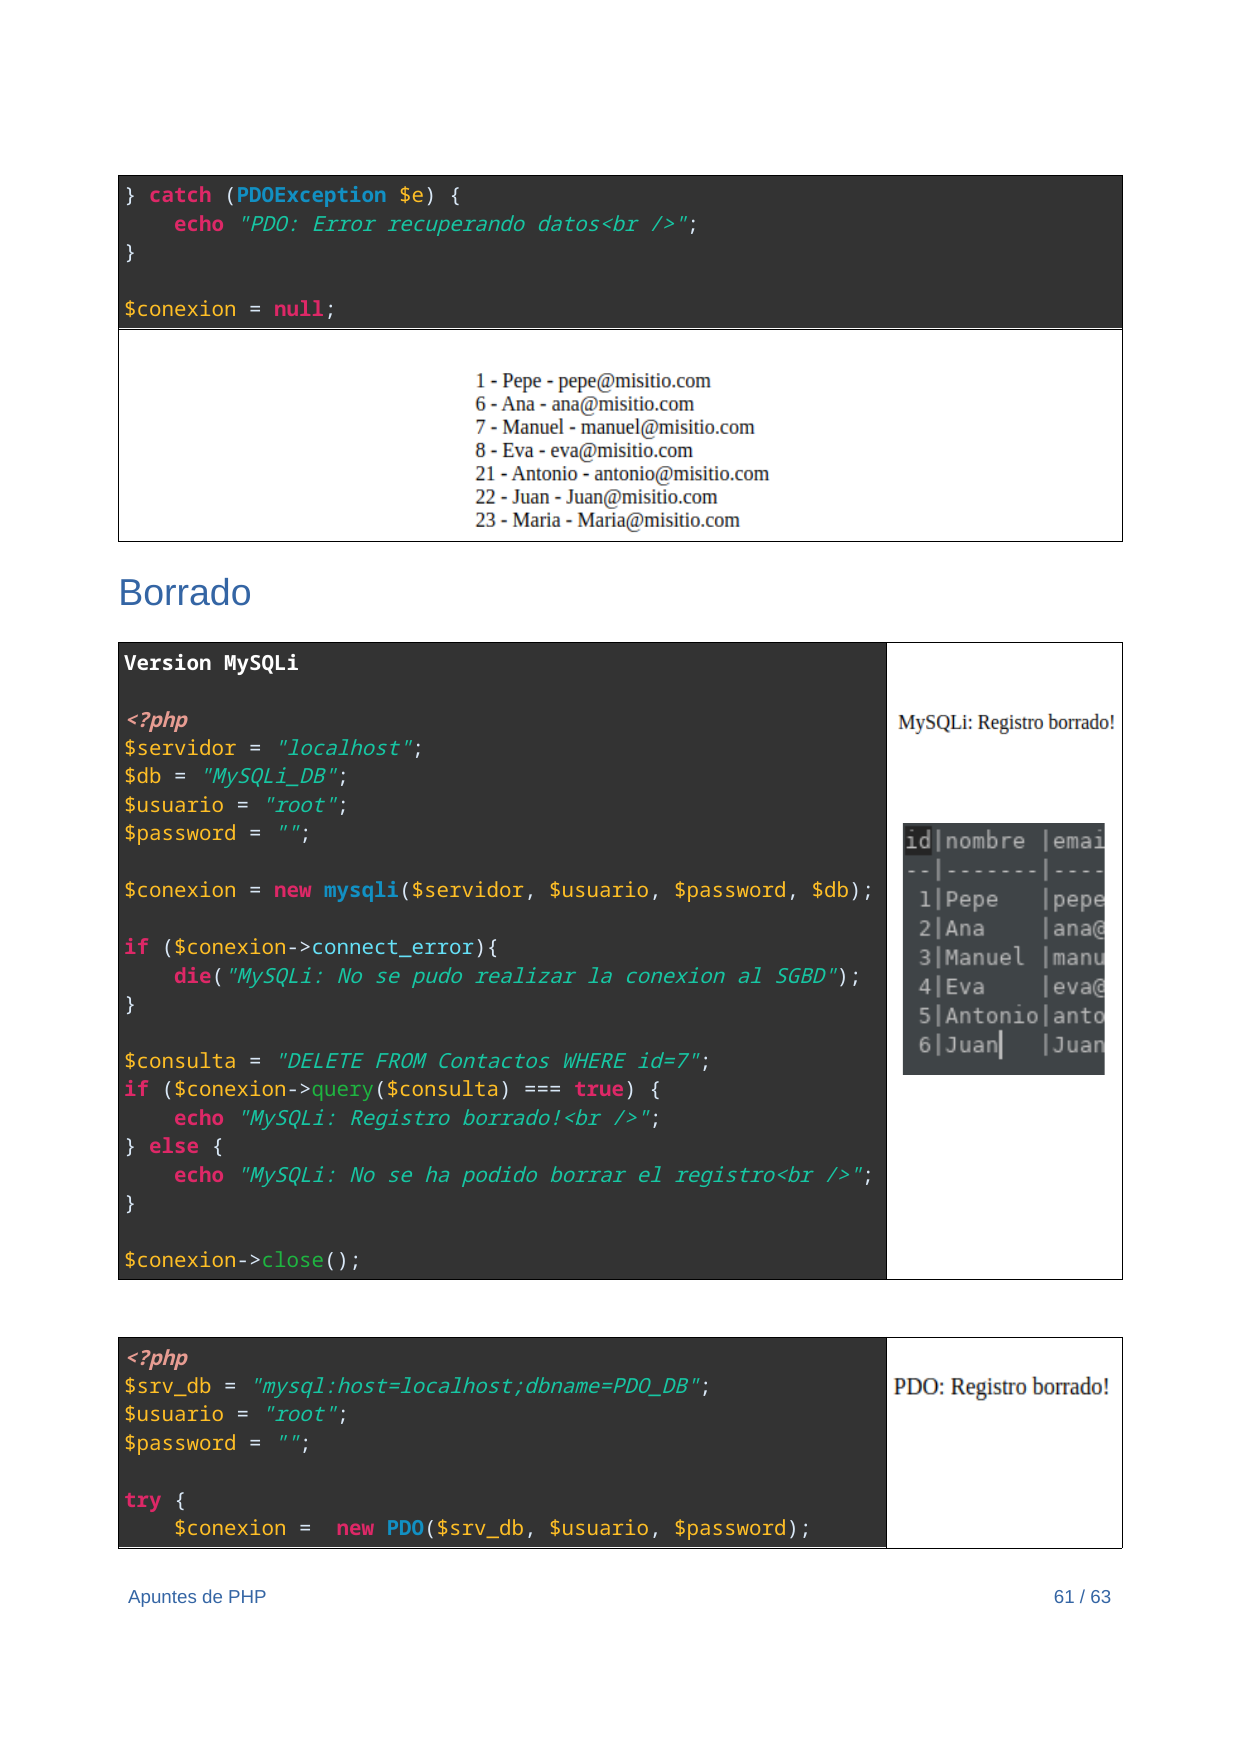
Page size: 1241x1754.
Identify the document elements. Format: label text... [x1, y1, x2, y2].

table_header [887, 643, 1122, 1279]
picture [468, 363, 772, 536]
table_header } catch (PDOException $e) { echo "PDO: Error recuperando datos<br />"; } $conexion = null; [119, 176, 1122, 328]
text Borrado [118, 570, 1122, 613]
table_header <?php $srv_db = "mysql:host=localhost;dbname=PDO_DB"; $usuario = "root"; $password = ""; try { $conexion = new PDO($srv_db, $usuario, $password); [119, 1338, 886, 1547]
picture [902, 823, 1105, 1075]
table_header Version MySQLi <?php $servidor = "localhost"; $db = "MySQLi_DB"; $usuario = "root"; $password = ""; $conexion = new mysqli($servidor, $usuario, $password, $db); if ($conexion->connect_error){ die("MySQLi: No se pudo realizar la conexion al SGBD"); } $consulta = "DELETE FROM Contactos WHERE id=7"; if ($conexion->query($consulta) === true) { echo "MySQLi: Registro borrado!<br />"; } else { echo "MySQLi: No se ha podido borrar el registro<br />"; } $conexion->close(); [119, 643, 886, 1279]
table_header [887, 1338, 1122, 1547]
picture [891, 1371, 1116, 1405]
table_cell [119, 330, 1122, 541]
picture [891, 705, 1116, 738]
